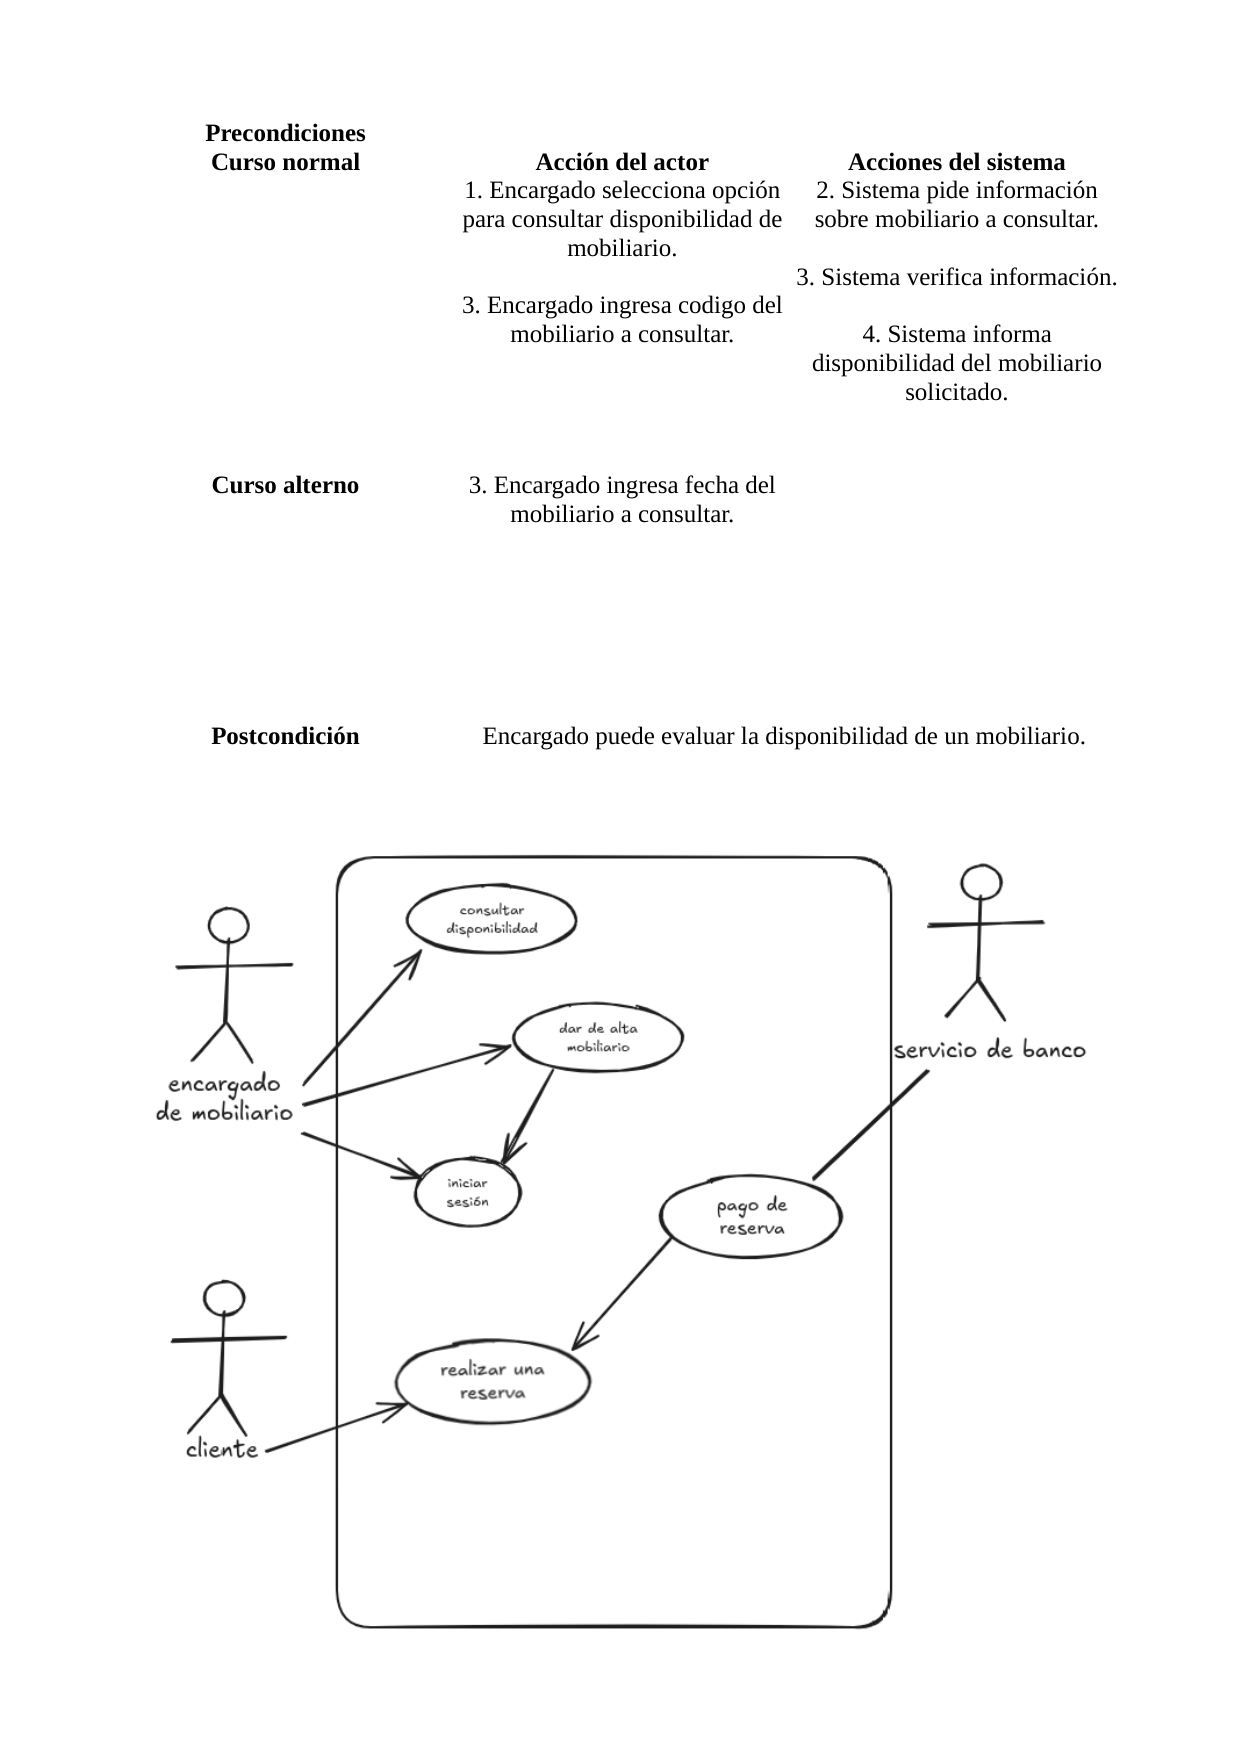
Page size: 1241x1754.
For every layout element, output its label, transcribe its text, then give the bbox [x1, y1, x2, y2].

table_cell Curso normal [118, 147, 453, 176]
table_cell Acción del actor [453, 147, 792, 176]
table_cell Acciones del sistema [792, 147, 1122, 176]
table_cell [792, 470, 1122, 721]
table_cell Curso alterno [118, 470, 453, 721]
table_cell [453, 118, 1122, 147]
table_cell Postcondición [118, 721, 453, 750]
table_cell Precondiciones [118, 118, 453, 147]
picture [129, 797, 1134, 1668]
table_cell 2. Sistema pide información sobre mobiliario a consultar. 3. Sistema verifica información. 4. Sistema informa disponibilidad del mobiliario solicitado. [792, 176, 1122, 470]
table_cell 1. Encargado selecciona opción para consultar disponibilidad de mobiliario. 3. Encargado ingresa codigo del mobiliario a consultar. [453, 176, 792, 470]
table_cell 3. Encargado ingresa fecha del mobiliario a consultar. [453, 470, 792, 721]
table_cell [118, 176, 453, 470]
table_cell Encargado puede evaluar la disponibilidad de un mobiliario. [453, 721, 1122, 750]
